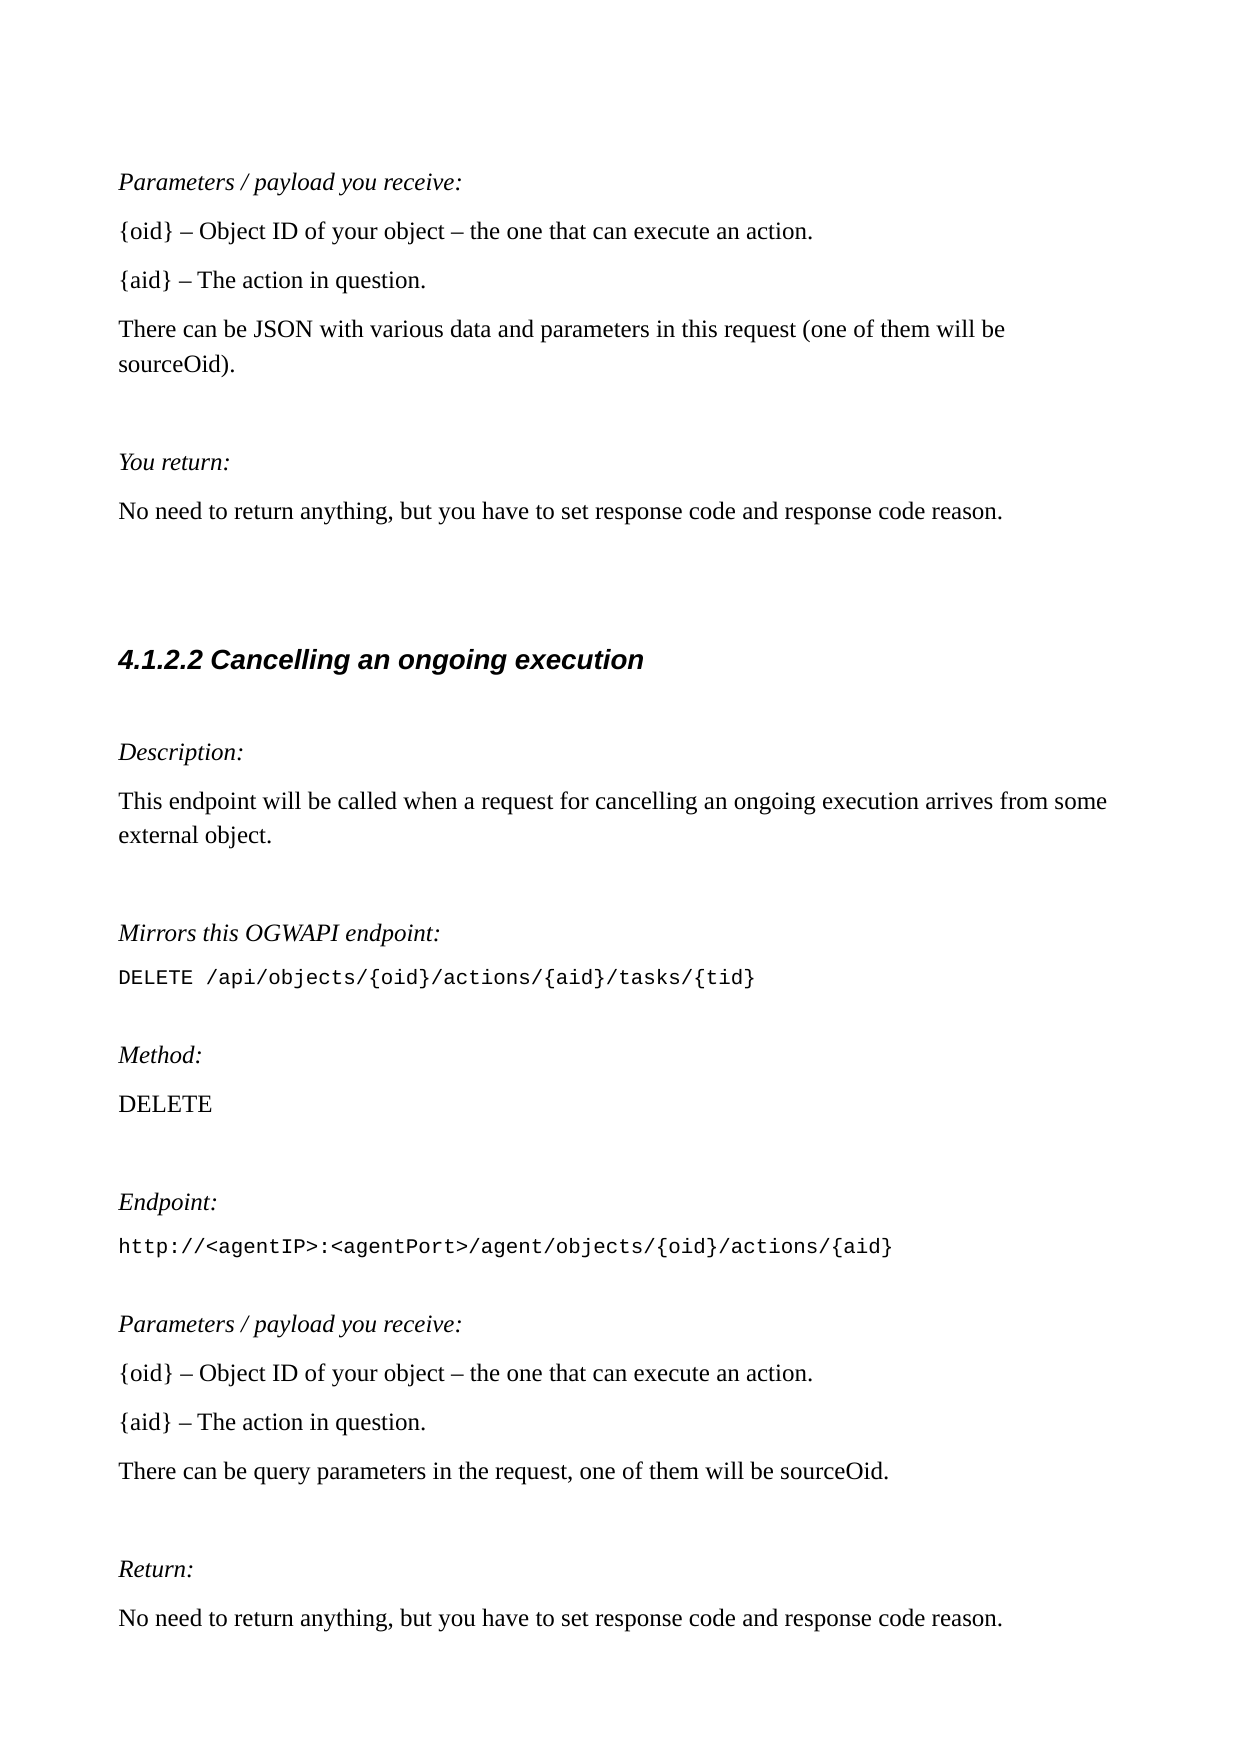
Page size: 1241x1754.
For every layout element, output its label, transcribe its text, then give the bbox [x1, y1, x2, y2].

text {aid} – The action in question. [118, 265, 1122, 294]
text {oid} – Object ID of your object – the one that can execute an action. [118, 216, 1122, 245]
text http://<agentIP>:<agentPort>/agent/objects/{oid}/actions/{aid} [118, 1236, 1122, 1260]
text Endpoint: [118, 1187, 1122, 1216]
text {aid} – The action in question. [118, 1407, 1122, 1436]
text Return: [118, 1554, 1122, 1583]
text DELETE /api/objects/{oid}/actions/{aid}/tasks/{tid} [118, 967, 1122, 991]
text Method: [118, 1040, 1122, 1069]
text This endpoint will be called when a request for cancelling an ongoing execution arrives from some external object. [118, 786, 1122, 849]
text Parameters / payload you receive: [118, 167, 1122, 196]
text Description: [118, 737, 1122, 765]
text Parameters / payload you receive: [118, 1309, 1122, 1338]
text DELETE [118, 1089, 1122, 1118]
text No need to return anything, but you have to set response code and response code reason. [118, 496, 1122, 525]
text Mirrors this OGWAPI endpoint: [118, 918, 1122, 947]
text There can be query parameters in the request, one of them will be sourceOid. [118, 1456, 1122, 1485]
text No need to return anything, but you have to set response code and response code reason. [118, 1603, 1122, 1632]
subtitle 4.1.2.2 Cancelling an ongoing execution [118, 643, 1122, 675]
text You return: [118, 447, 1122, 476]
text {oid} – Object ID of your object – the one that can execute an action. [118, 1358, 1122, 1387]
text There can be JSON with various data and parameters in this request (one of them will be sourceOid). [118, 314, 1122, 378]
